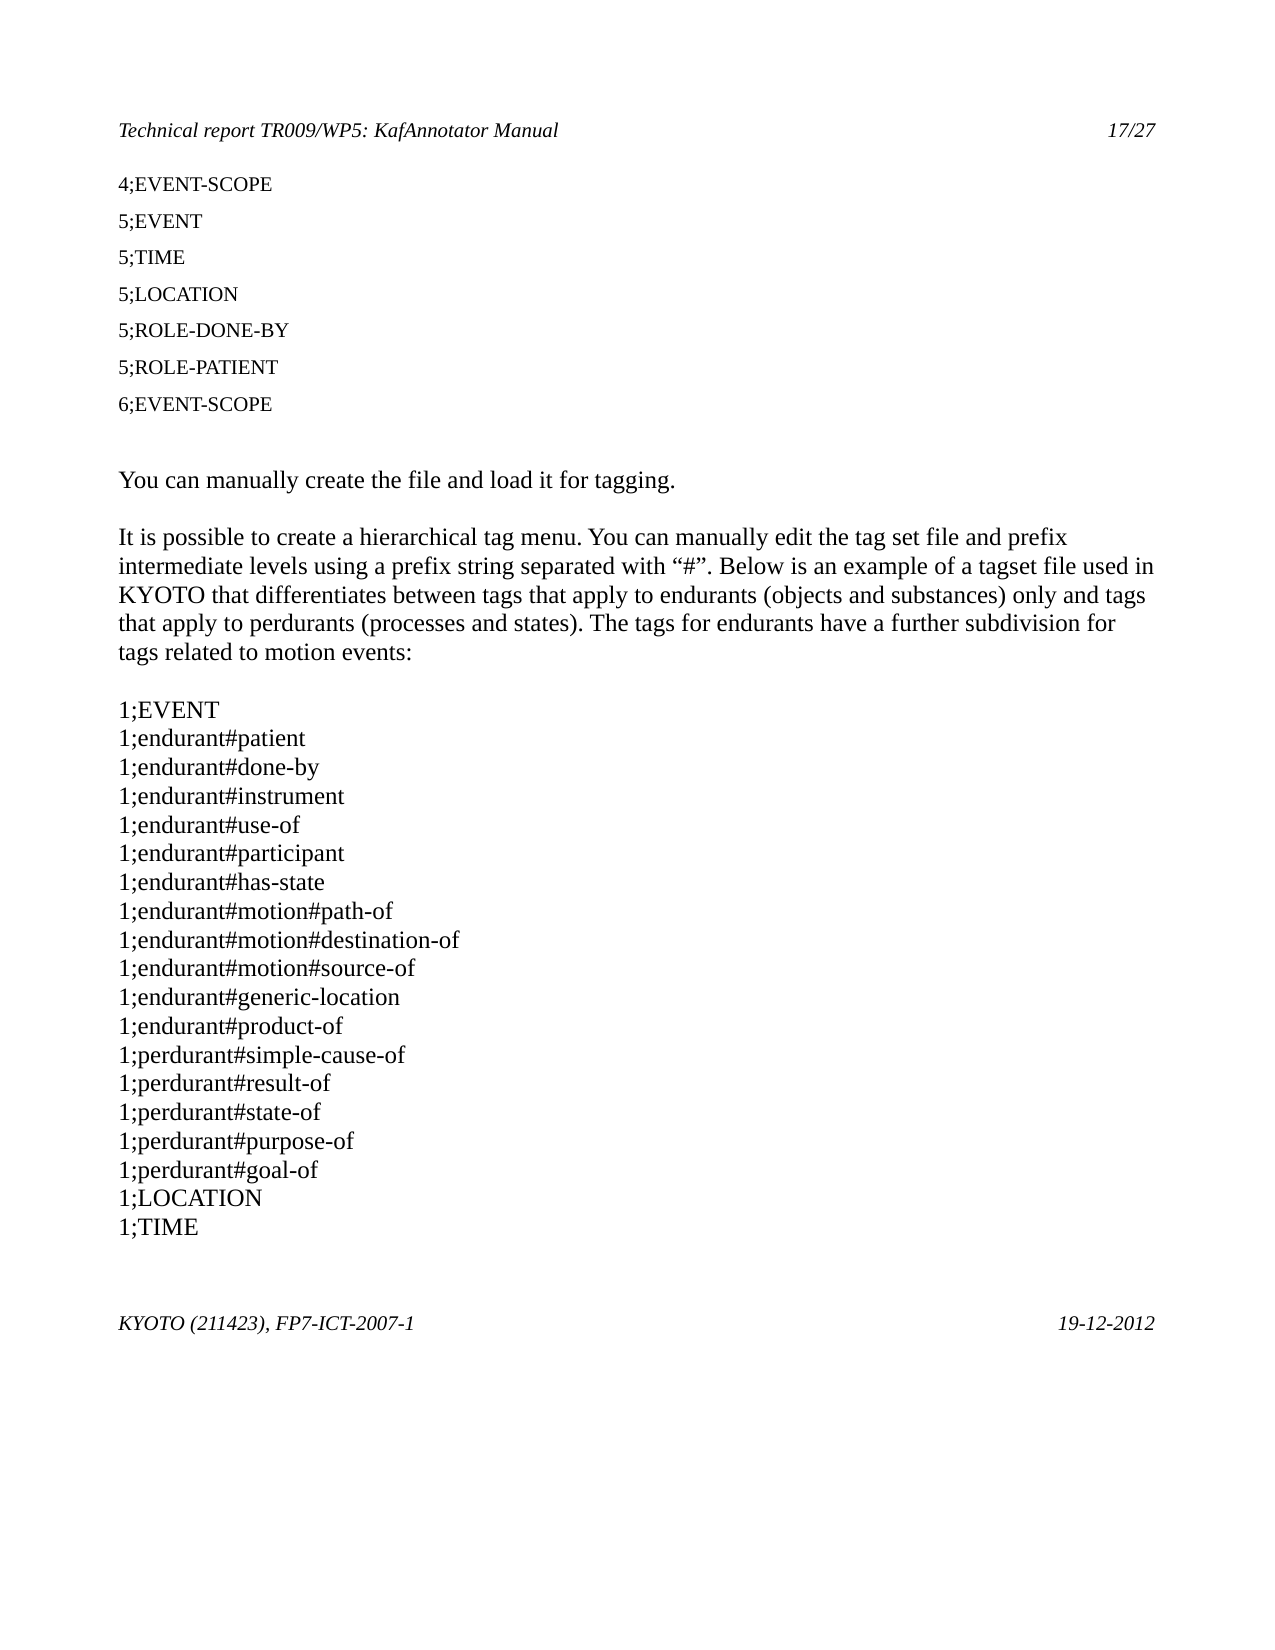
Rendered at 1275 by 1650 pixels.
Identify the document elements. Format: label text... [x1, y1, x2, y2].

text 1;endurant#motion#path-of [118, 896, 1157, 925]
text 1;endurant#product-of [118, 1011, 1157, 1040]
text 1;perdurant#result-of [118, 1068, 1157, 1097]
text 1;perdurant#state-of [118, 1097, 1157, 1126]
text 6;EVENT-SCOPE [118, 392, 1157, 416]
text 4;EVENT-SCOPE [118, 172, 1157, 196]
text 1;endurant#motion#destination-of [118, 925, 1157, 953]
text 1;endurant#generic-location [118, 982, 1157, 1011]
text 1;endurant#motion#source-of [118, 953, 1157, 982]
text 1;perdurant#purpose-of [118, 1126, 1157, 1155]
text 5;TIME [118, 245, 1157, 269]
text 1;endurant#done-by [118, 752, 1157, 781]
text 1;TIME [118, 1212, 1157, 1241]
text 1;endurant#has-state [118, 867, 1157, 896]
text It is possible to create a hierarchical tag menu. You can manually edit the tag set file and prefix intermediate levels using a prefix string separated with “#”. Below is an example of a tagset file used in KYOTO that differentiates between tags that apply to endurants (objects and substances) only and tags that apply to perdurants (processes and states). The tags for endurants have a further subdivision for tags related to motion events: [118, 522, 1157, 666]
text 1;endurant#participant [118, 838, 1157, 867]
text You can manually create the file and load it for tagging. [118, 465, 1157, 493]
text 5;ROLE-DONE-BY [118, 318, 1157, 342]
text 1;perdurant#simple-cause-of [118, 1040, 1157, 1068]
text 1;endurant#patient [118, 723, 1157, 752]
text 1;perdurant#goal-of [118, 1155, 1157, 1183]
text 1;EVENT [118, 695, 1157, 723]
text 5;ROLE-PATIENT [118, 355, 1157, 379]
text 5;EVENT [118, 209, 1157, 233]
text 5;LOCATION [118, 282, 1157, 306]
text 1;LOCATION [118, 1183, 1157, 1212]
text 1;endurant#use-of [118, 810, 1157, 838]
text 1;endurant#instrument [118, 781, 1157, 810]
